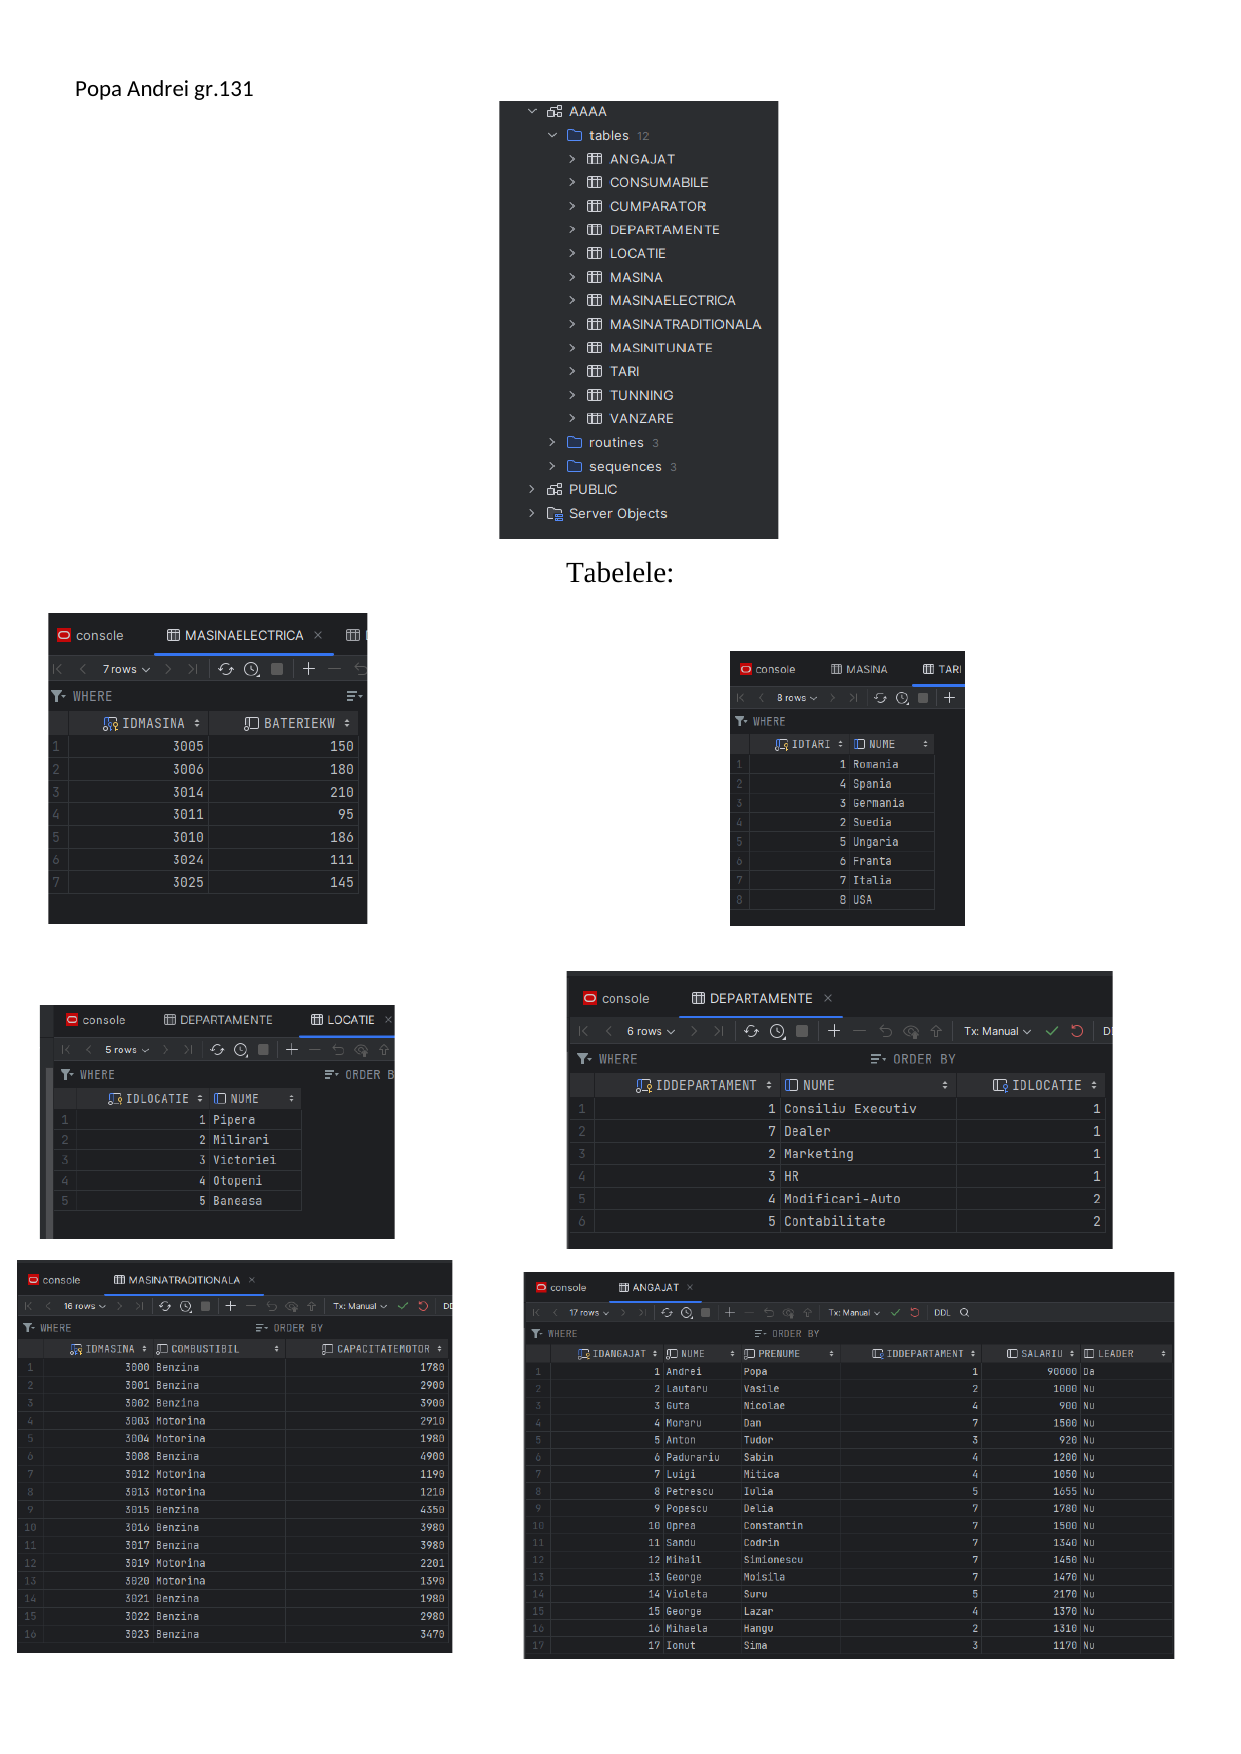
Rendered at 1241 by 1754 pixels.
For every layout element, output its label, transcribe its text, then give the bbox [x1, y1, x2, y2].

text Tabelele: [75, 555, 1165, 588]
